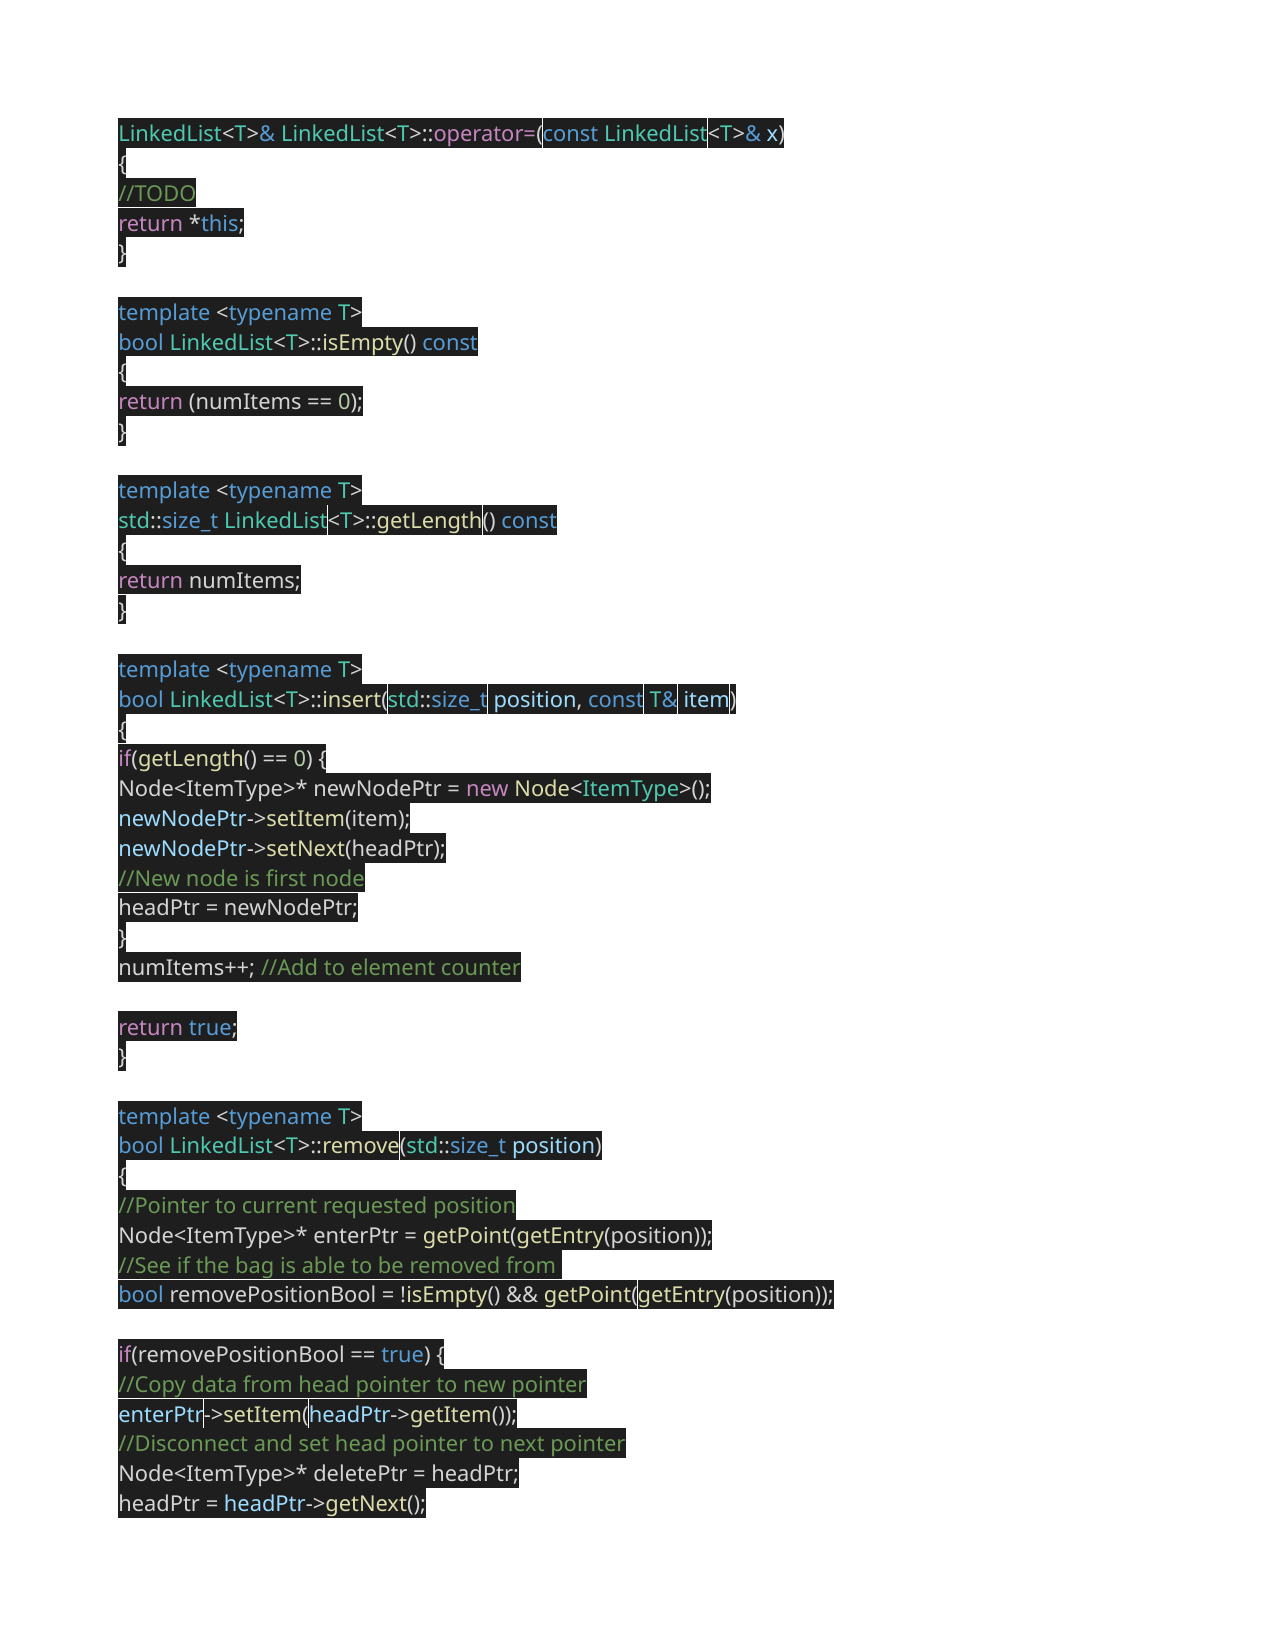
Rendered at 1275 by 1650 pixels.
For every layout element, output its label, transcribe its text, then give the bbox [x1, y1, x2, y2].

text return (numItems == 0); [118, 386, 1157, 416]
text bool LinkedList<T>::insert(std::size_t position, const T& item) [118, 684, 1157, 714]
text } [118, 237, 1157, 267]
text } [118, 594, 1157, 624]
text } [118, 416, 1157, 446]
text return *this; [118, 207, 1157, 237]
text template <typename T> [118, 1101, 1157, 1131]
text headPtr = newNodePtr; [118, 892, 1157, 922]
text //Pointer to current requested position [118, 1190, 1157, 1220]
text bool LinkedList<T>::isEmpty() const [118, 327, 1157, 356]
text template <typename T> [118, 297, 1157, 327]
text //New node is first node [118, 863, 1157, 892]
text return true; [118, 1011, 1157, 1041]
text { [118, 1160, 1157, 1190]
text std::size_t LinkedList<T>::getLength() const [118, 505, 1157, 535]
text //TODO [118, 178, 1157, 207]
text Node<ItemType>* newNodePtr = new Node<ItemType>(); [118, 773, 1157, 803]
text } [118, 1041, 1157, 1071]
text template <typename T> [118, 475, 1157, 505]
text if(removePositionBool == true) { [118, 1339, 1157, 1369]
text return numItems; [118, 565, 1157, 594]
text LinkedList<T>& LinkedList<T>::operator=(const LinkedList<T>& x) [118, 118, 1157, 148]
text //Disconnect and set head pointer to next pointer [118, 1428, 1157, 1458]
text newNodePtr->setItem(item); [118, 803, 1157, 833]
text headPtr = headPtr->getNext(); [118, 1488, 1157, 1518]
text { [118, 148, 1157, 178]
text if(getLength() == 0) { [118, 743, 1157, 773]
text enterPtr->setItem(headPtr->getItem()); [118, 1398, 1157, 1428]
text { [118, 356, 1157, 386]
text { [118, 714, 1157, 743]
text template <typename T> [118, 654, 1157, 684]
text //Copy data from head pointer to new pointer [118, 1369, 1157, 1398]
text { [118, 535, 1157, 565]
text bool removePositionBool = !isEmpty() && getPoint(getEntry(position)); [118, 1279, 1157, 1309]
text Node<ItemType>* enterPtr = getPoint(getEntry(position)); [118, 1220, 1157, 1250]
text bool LinkedList<T>::remove(std::size_t position) [118, 1131, 1157, 1160]
text } [118, 922, 1157, 952]
text newNodePtr->setNext(headPtr); [118, 833, 1157, 863]
text numItems++; //Add to element counter [118, 952, 1157, 982]
text Node<ItemType>* deletePtr = headPtr; [118, 1458, 1157, 1488]
text //See if the bag is able to be removed from [118, 1250, 1157, 1279]
